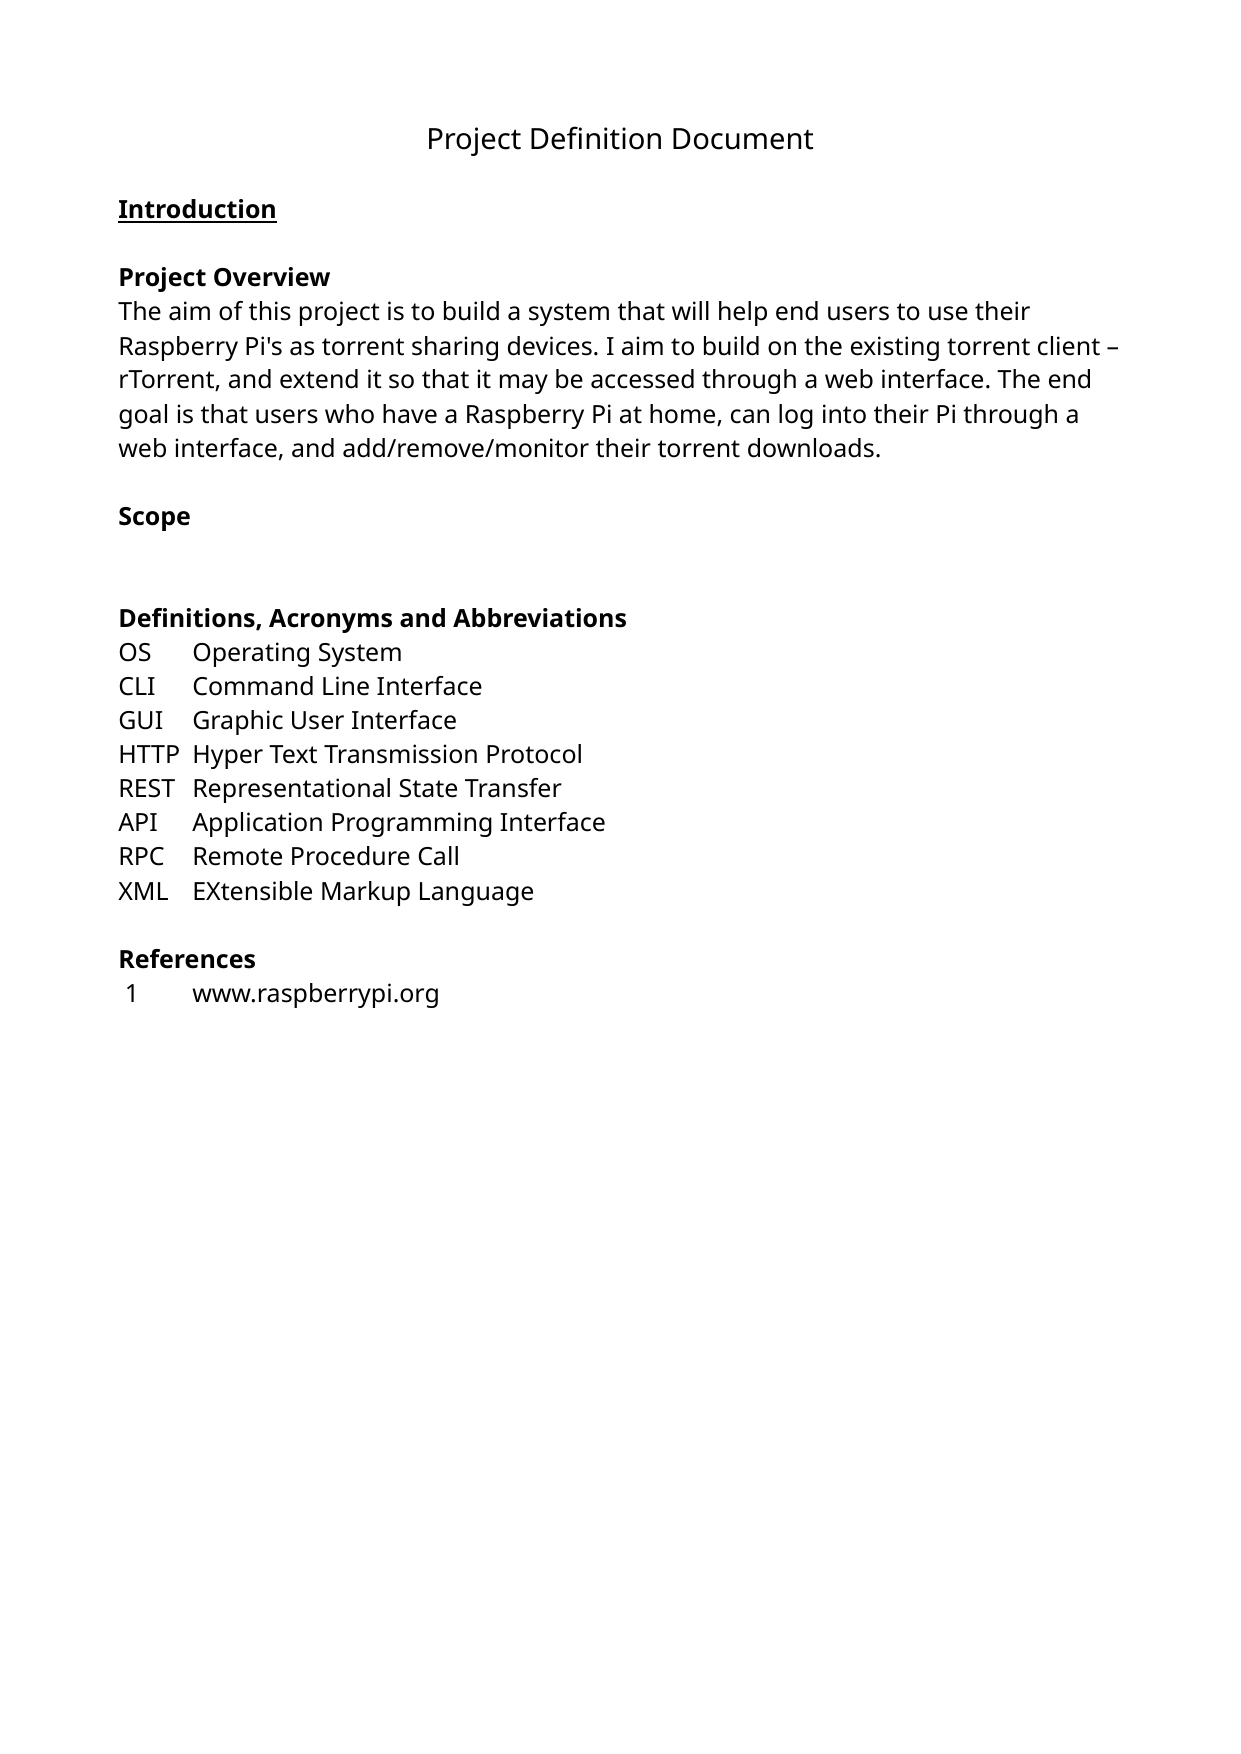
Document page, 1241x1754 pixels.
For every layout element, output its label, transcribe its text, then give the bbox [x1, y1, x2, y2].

text HTTP Hyper Text Transmission Protocol [118, 737, 1122, 771]
text XML EXtensible Markup Language [118, 873, 1122, 907]
text CLI Command Line Interface [118, 669, 1122, 703]
text GUI Graphic User Interface [118, 703, 1122, 737]
text 1 www.raspberrypi.org [118, 975, 1122, 1009]
text Definitions, Acronyms and Abbreviations [118, 601, 1122, 635]
text OS Operating System [118, 635, 1122, 669]
text References [118, 941, 1122, 975]
text Introduction [118, 192, 1122, 226]
text Project Definition Document [118, 118, 1122, 158]
text Scope [118, 498, 1122, 532]
text REST Representational State Transfer [118, 771, 1122, 805]
text RPC Remote Procedure Call [118, 839, 1122, 873]
text Project Overview [118, 260, 1122, 294]
text The aim of this project is to build a system that will help end users to use their Raspberry Pi's as torrent sharing devices. I aim to build on the existing torrent client – rTorrent, and extend it so that it may be accessed through a web interface. The end goal is that users who have a Raspberry Pi at home, can log into their Pi through a web interface, and add/remove/monitor their torrent downloads. [118, 294, 1122, 464]
text API Application Programming Interface [118, 805, 1122, 839]
